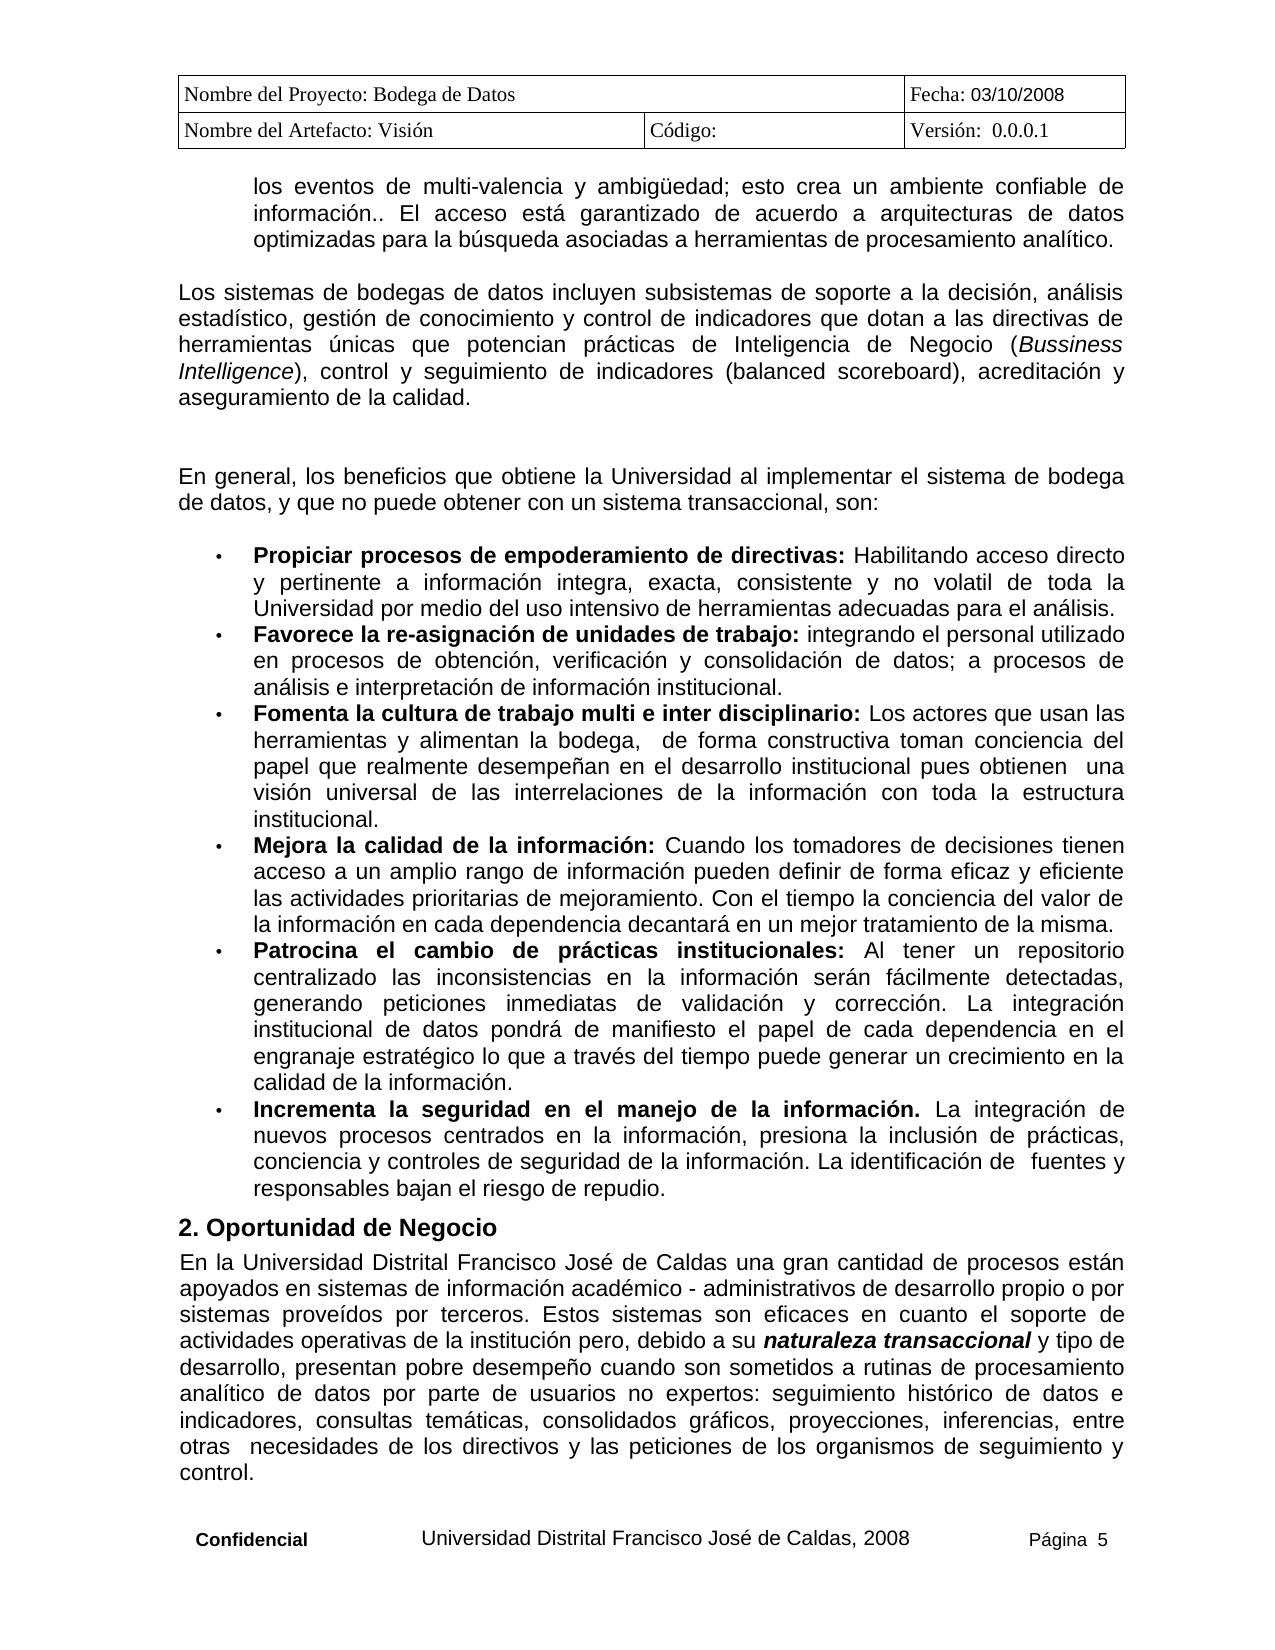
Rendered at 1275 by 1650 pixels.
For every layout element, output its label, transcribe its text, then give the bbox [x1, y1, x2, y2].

list Favorece la re-asignación de unidades de trabajo: integrando el personal utilizado en procesos de obtención, verificación y consolidación de datos; a procesos de análisis e interpretación de información institucional. [216, 621, 1125, 700]
list Patrocina el cambio de prácticas institucionales: Al tener un repositorio centralizado las inconsistencias en la información serán fácilmente detectadas, generando peticiones inmediatas de validación y corrección. La integración institucional de datos pondrá de manifiesto el papel de cada dependencia en el engranaje estratégico lo que a través del tiempo puede generar un crecimiento en la calidad de la información. [216, 937, 1125, 1096]
list Propiciar procesos de empoderamiento de directivas: Habilitando acceso directo y pertinente a información integra, exacta, consistente y no volatil de toda la Universidad por medio del uso intensivo de herramientas adecuadas para el análisis. [216, 542, 1125, 621]
subtitle Oportunidad de Negocio [178, 1213, 1125, 1242]
list los eventos de multi-valencia y ambigüedad; esto crea un ambiente confiable de información.. El acceso está garantizado de acuerdo a arquitecturas de datos optimizadas para la búsqueda asociadas a herramientas de procesamiento analítico. [216, 173, 1125, 252]
text Los sistemas de bodegas de datos incluyen subsistemas de soporte a la decisión, análisis estadístico, gestión de conocimiento y control de indicadores que dotan a las directivas de herramientas únicas que potencian prácticas de Inteligencia de Negocio (Bussiness Intelligence), control y seguimiento de indicadores (balanced scoreboard), acreditación y aseguramiento de la calidad. [178, 278, 1125, 410]
list Fomenta la cultura de trabajo multi e inter disciplinario: Los actores que usan las herramientas y alimentan la bodega, de forma constructiva toman conciencia del papel que realmente desempeñan en el desarrollo institucional pues obtienen una visión universal de las interrelaciones de la información con toda la estructura institucional. [216, 700, 1125, 832]
text En general, los beneficios que obtiene la Universidad al implementar el sistema de bodega de datos, y que no puede obtener con un sistema transaccional, son: [178, 463, 1125, 516]
text En la Universidad Distrital Francisco José de Caldas una gran cantidad de procesos están apoyados en sistemas de información académico - administrativos de desarrollo propio o por sistemas proveídos por terceros. Estos sistemas son eficaces en cuanto el soporte de actividades operativas de la institución pero, debido a su naturaleza transaccional y tipo de desarrollo, presentan pobre desempeño cuando son sometidos a rutinas de procesamiento analítico de datos por parte de usuarios no expertos: seguimiento histórico de datos e indicadores, consultas temáticas, consolidados gráficos, proyecciones, inferencias, entre otras necesidades de los directivos y las peticiones de los organismos de seguimiento y control. [179, 1248, 1125, 1486]
list Mejora la calidad de la información: Cuando los tomadores de decisiones tienen acceso a un amplio rango de información pueden definir de forma eficaz y eficiente las actividades prioritarias de mejoramiento. Con el tiempo la conciencia del valor de la información en cada dependencia decantará en un mejor tratamiento de la misma. [216, 832, 1125, 937]
list Incrementa la seguridad en el manejo de la información. La integración de nuevos procesos centrados en la información, presiona la inclusión de prácticas, conciencia y controles de seguridad de la información. La identificación de fuentes y responsables bajan el riesgo de repudio. [216, 1096, 1125, 1201]
